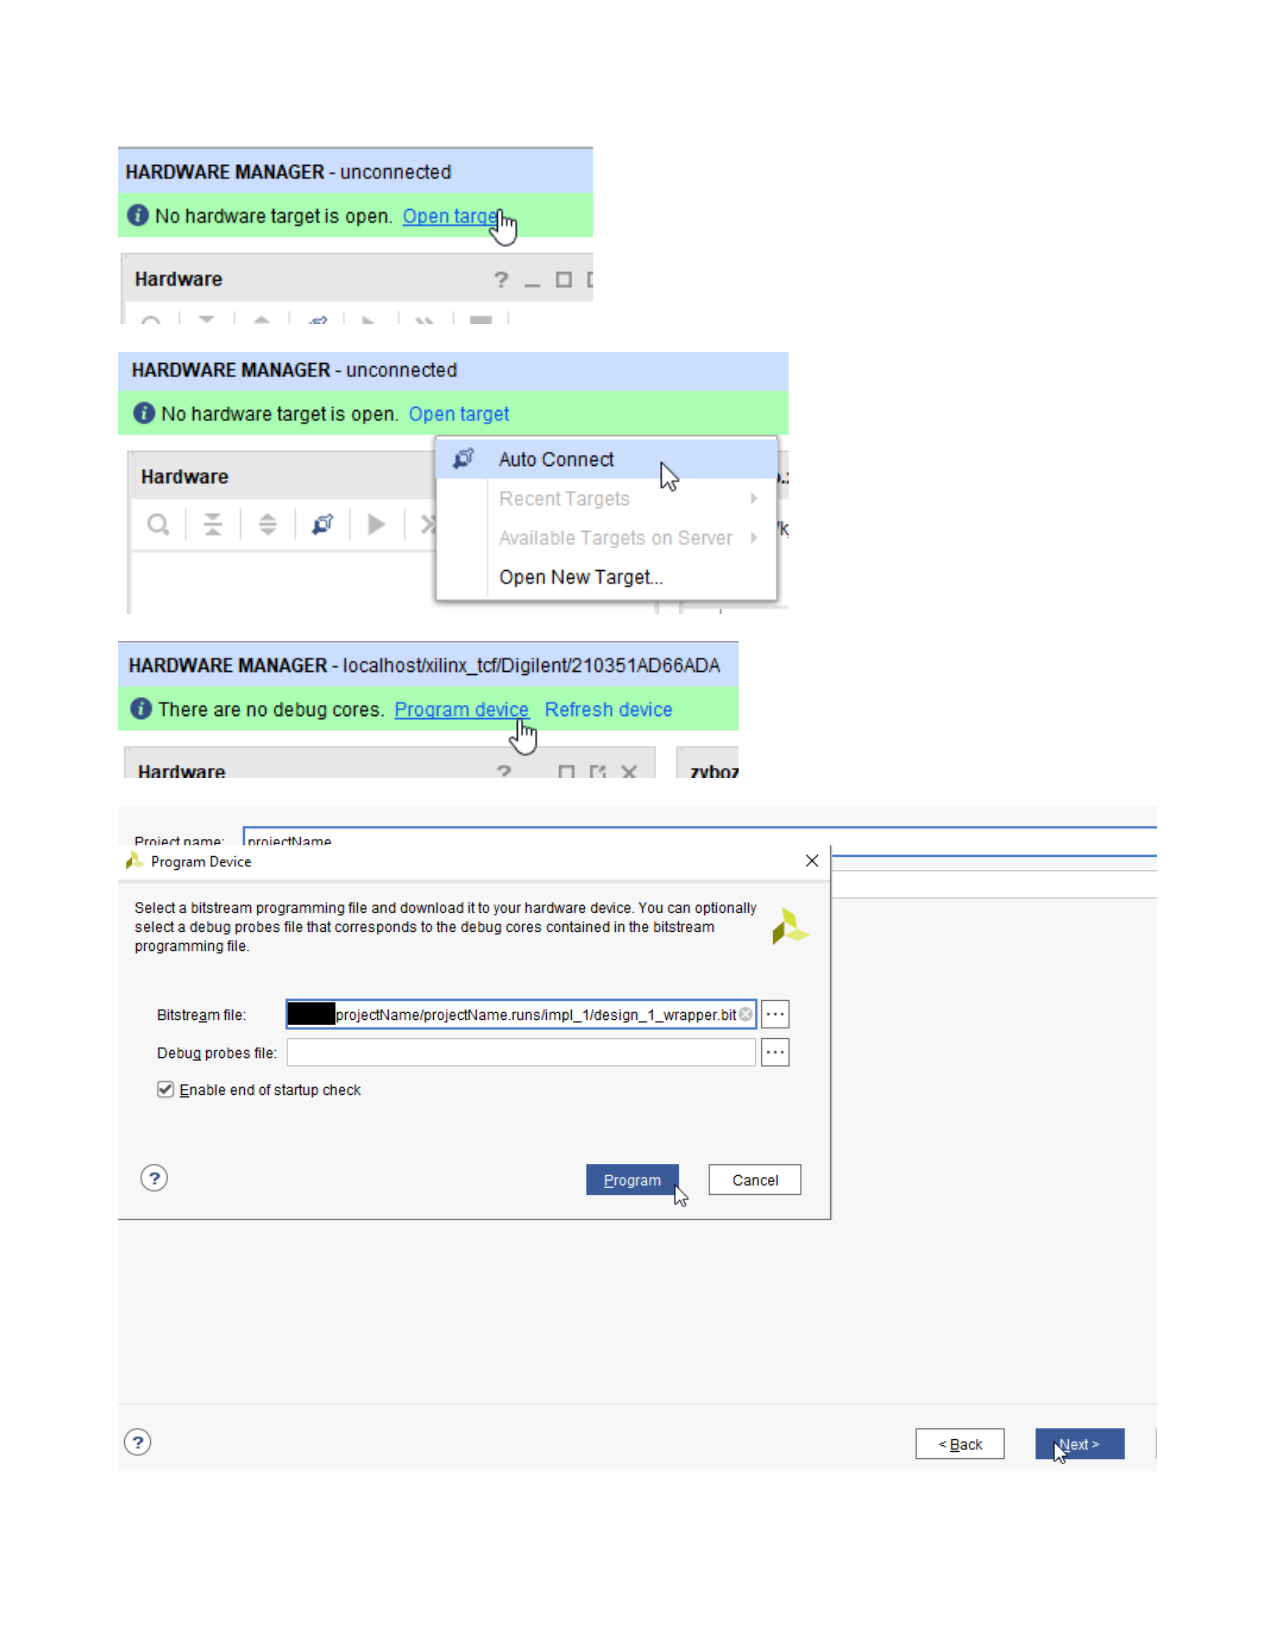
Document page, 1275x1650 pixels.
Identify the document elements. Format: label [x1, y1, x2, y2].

picture [118, 806, 1157, 1520]
picture [118, 641, 739, 778]
picture [118, 146, 594, 324]
picture [118, 352, 789, 614]
